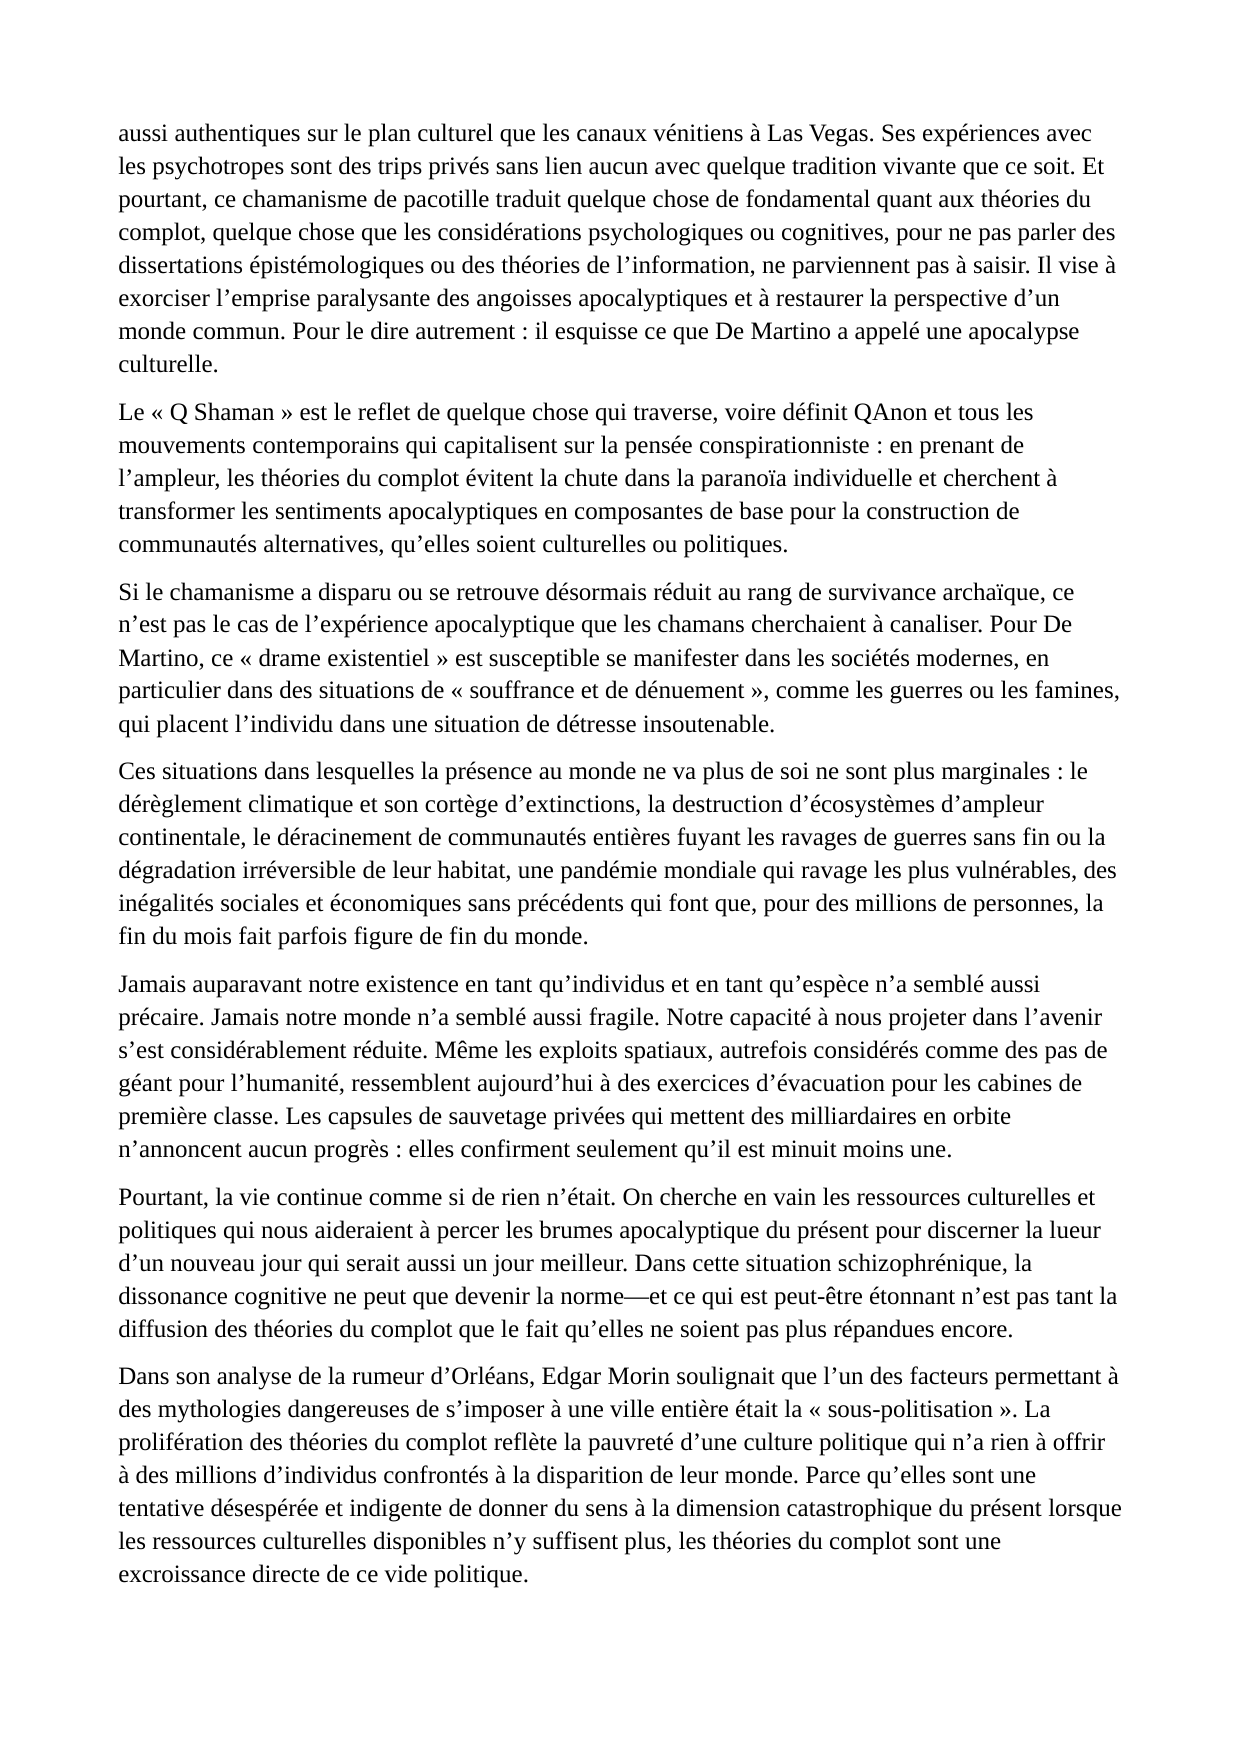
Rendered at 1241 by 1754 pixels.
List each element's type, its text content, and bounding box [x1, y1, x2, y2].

text Dans son analyse de la rumeur d’Orléans, Edgar Morin soulignait que l’un des facteurs permettant à des mythologies dangereuses de s’imposer à une ville entière était la « sous-politisation ». La prolifération des théories du complot reflète la pauvreté d’une culture politique qui n’a rien à offrir à des millions d’individus confrontés à la disparition de leur monde. Parce qu’elles sont une tentative désespérée et indigente de donner du sens à la dimension catastrophique du présent lorsque les ressources culturelles disponibles n’y suffisent plus, les théories du complot sont une excroissance directe de ce vide politique. [118, 1361, 1122, 1588]
text Ces situations dans lesquelles la présence au monde ne va plus de soi ne sont plus marginales : le dérèglement climatique et son cortège d’extinctions, la destruction d’écosystèmes d’ampleur continentale, le déracinement de communautés entières fuyant les ravages de guerres sans fin ou la dégradation irréversible de leur habitat, une pandémie mondiale qui ravage les plus vulnérables, des inégalités sociales et économiques sans précédents qui font que, pour des millions de personnes, la fin du mois fait parfois figure de fin du monde. [118, 756, 1122, 950]
text Pourtant, la vie continue comme si de rien n’était. On cherche en vain les ressources culturelles et politiques qui nous aideraient à percer les brumes apocalyptique du présent pour discerner la lueur d’un nouveau jour qui serait aussi un jour meilleur. Dans cette situation schizophrénique, la dissonance cognitive ne peut que devenir la norme—et ce qui est peut-être étonnant n’est pas tant la diffusion des théories du complot que le fait qu’elles ne soient pas plus répandues encore. [118, 1182, 1122, 1342]
text Le « Q Shaman » est le reflet de quelque chose qui traverse, voire définit QAnon et tous les mouvements contemporains qui capitalisent sur la pensée conspirationniste : en prenant de l’ampleur, les théories du complot évitent la chute dans la paranoïa individuelle et cherchent à transformer les sentiments apocalyptiques en composantes de base pour la construction de communautés alternatives, qu’elles soient culturelles ou politiques. [118, 397, 1122, 558]
text aussi authentiques sur le plan culturel que les canaux vénitiens à Las Vegas. Ses expériences avec les psychotropes sont des trips privés sans lien aucun avec quelque tradition vivante que ce soit. Et pourtant, ce chamanisme de pacotille traduit quelque chose de fondamental quant aux théories du complot, quelque chose que les considérations psychologiques ou cognitives, pour ne pas parler des dissertations épistémologiques ou des théories de l’information, ne parviennent pas à saisir. Il vise à exorciser l’emprise paralysante des angoisses apocalyptiques et à restaurer la perspective d’un monde commun. Pour le dire autrement : il esquisse ce que De Martino a appelé une apocalypse culturelle. [118, 118, 1122, 378]
text Si le chamanisme a disparu ou se retrouve désormais réduit au rang de survivance archaïque, ce n’est pas le cas de l’expérience apocalyptique que les chamans cherchaient à canaliser. Pour De Martino, ce « drame existentiel » est susceptible se manifester dans les sociétés modernes, en particulier dans des situations de « souffrance et de dénuement », comme les guerres ou les famines, qui placent l’individu dans une situation de détresse insoutenable. [118, 577, 1122, 737]
text Jamais auparavant notre existence en tant qu’individus et en tant qu’espèce n’a semblé aussi précaire. Jamais notre monde n’a semblé aussi fragile. Notre capacité à nous projeter dans l’avenir s’est considérablement réduite. Même les exploits spatiaux, autrefois considérés comme des pas de géant pour l’humanité, ressemblent aujourd’hui à des exercices d’évacuation pour les cabines de première classe. Les capsules de sauvetage privées qui mettent des milliardaires en orbite n’annoncent aucun progrès : elles confirment seulement qu’il est minuit moins une. [118, 969, 1122, 1163]
